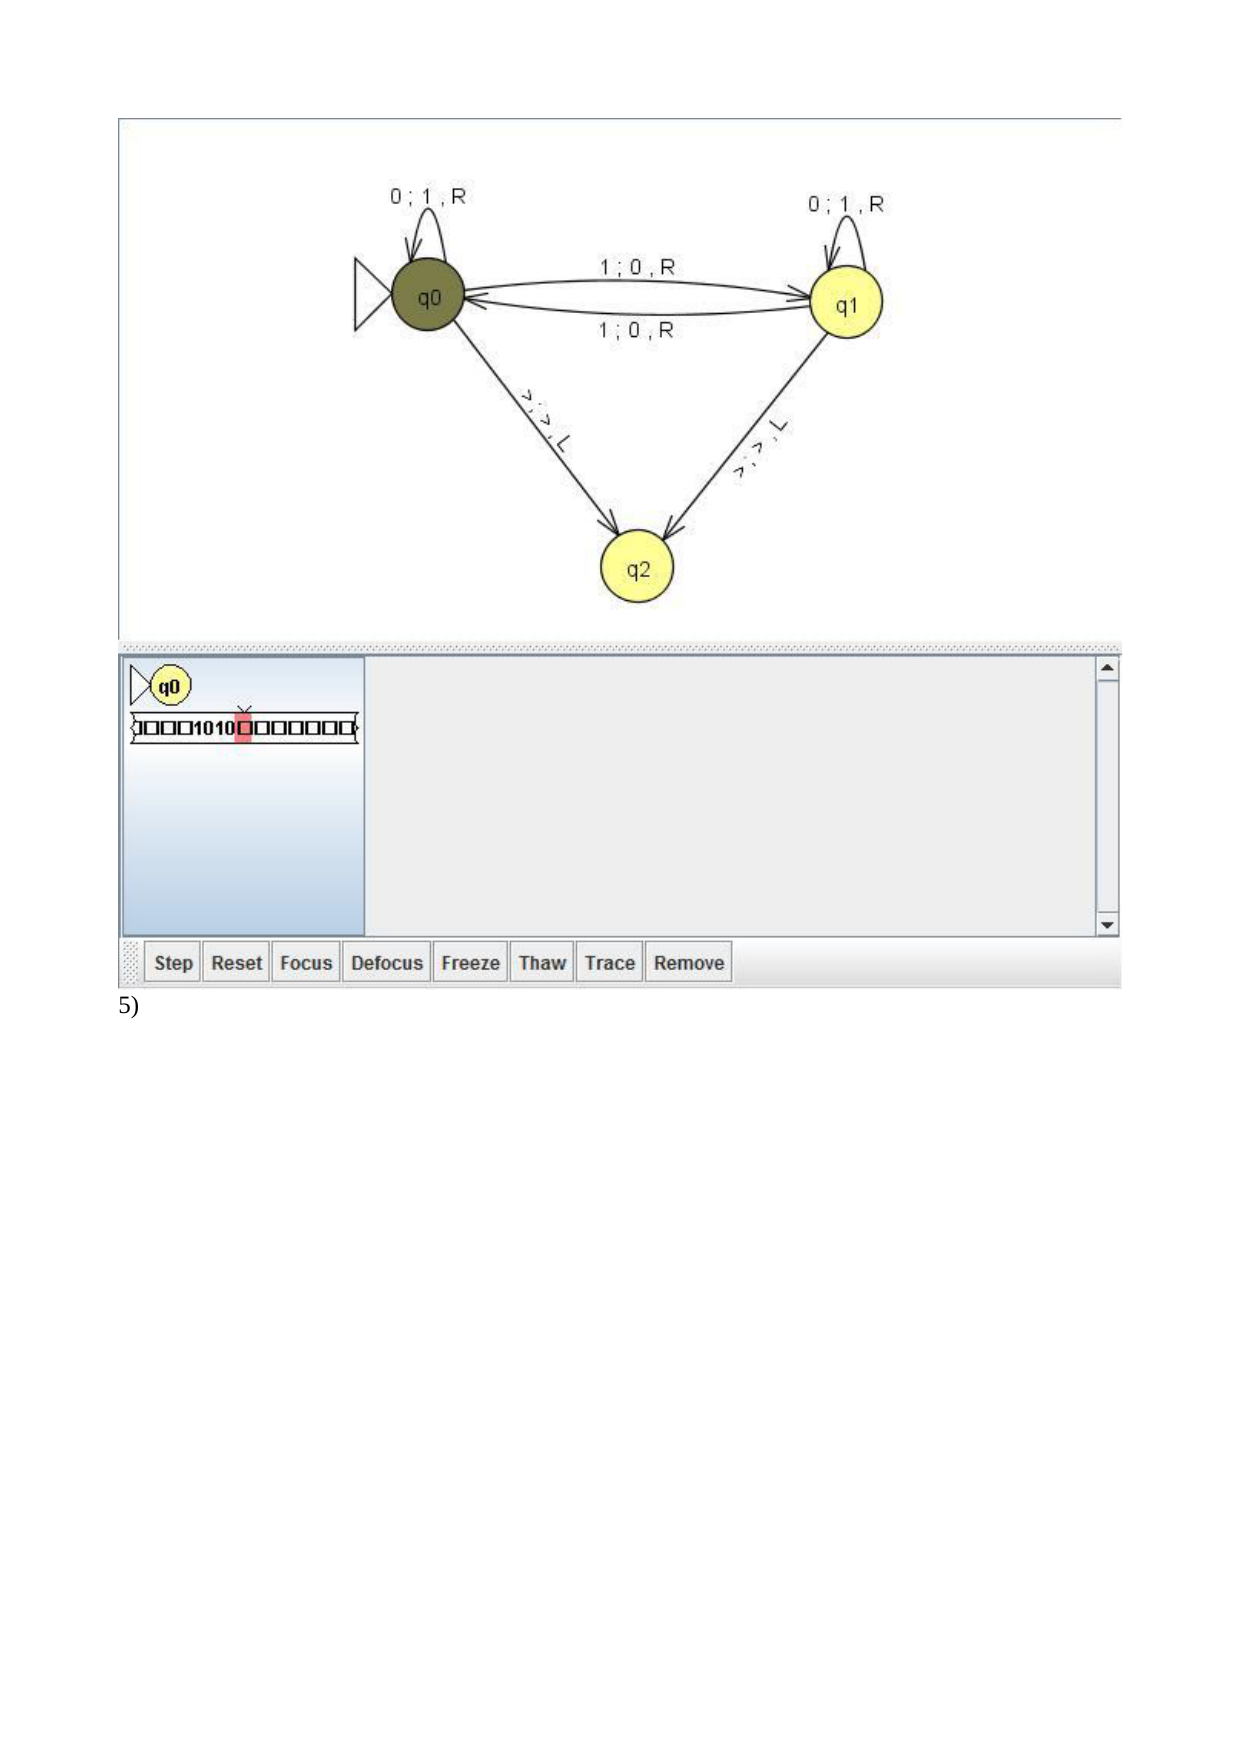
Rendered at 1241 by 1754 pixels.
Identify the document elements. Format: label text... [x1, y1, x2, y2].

picture [118, 118, 1123, 990]
text 5) [118, 990, 1122, 1019]
